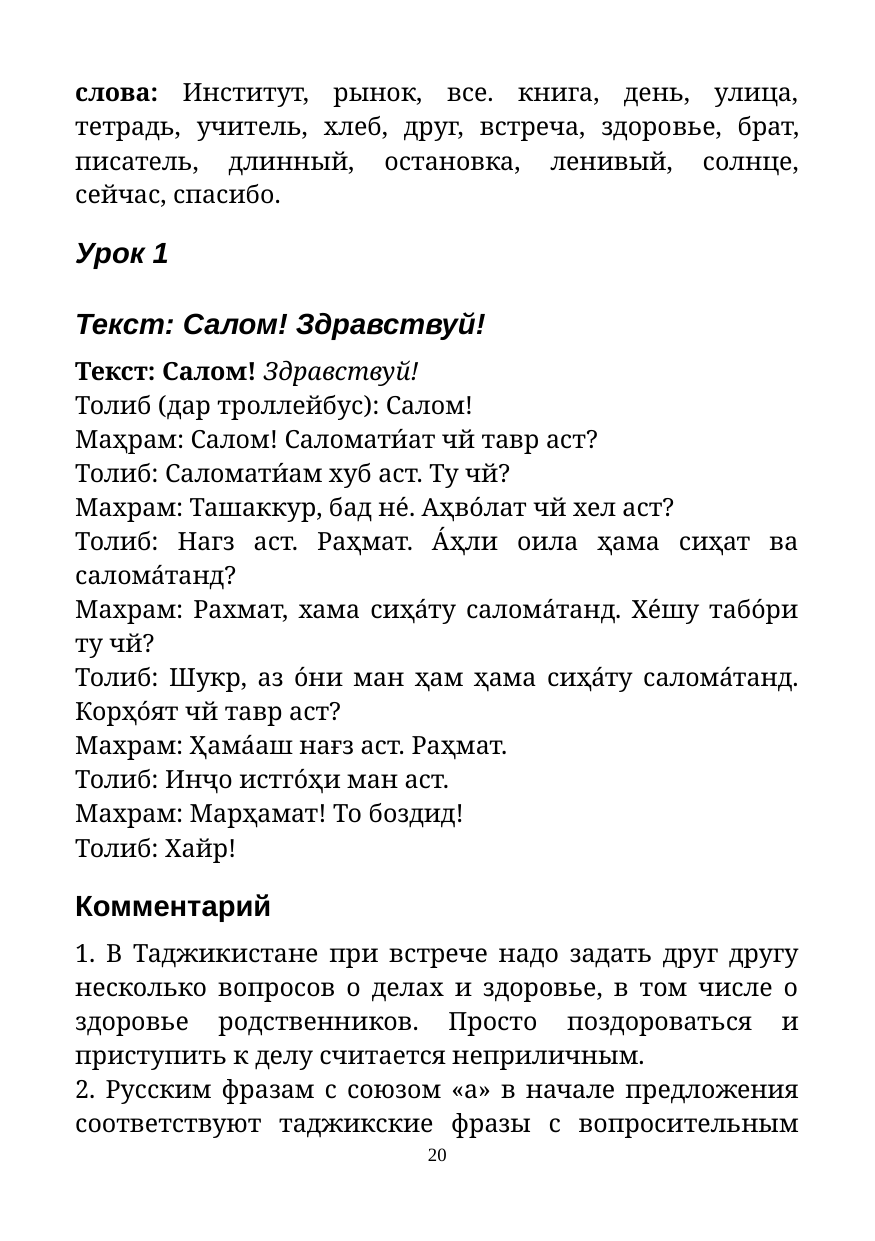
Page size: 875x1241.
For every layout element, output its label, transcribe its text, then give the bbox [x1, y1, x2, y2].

text 2. Русским фразам с союзом «а» в начале предложения соответству­ют таджикские фразы с вопросительным [75, 1072, 799, 1140]
text Толиб: Инҷо истго́ҳи ман аст. [75, 762, 799, 796]
text Толиб: Хайр! [75, 830, 799, 864]
text 1. В Таджикистане при встрече надо задать друг другу несколько во­просов о делах и здоровье, в том числе о здоровье родственников. Просто поздороваться и приступить к делу считается неприличным. [75, 935, 799, 1072]
text Толиб: Саломати́ам хуб аст. Ту чй? [75, 456, 799, 489]
text Текст: Салом! Здравствуй! [75, 353, 799, 387]
text Махрам: Ташаккур, бад не́. Аҳво́лат чй хел аст? [75, 489, 799, 524]
text Махрам: Ҳама́аш нағз аст. Раҳмат. [75, 728, 799, 762]
subtitle Урок 1 [75, 236, 799, 270]
subtitle Комментарий [75, 889, 799, 923]
text Махрам: Рахмат, хама сиҳа́ту салома́танд. Хе́шу табо́ри ту чй? [75, 592, 799, 660]
subtitle Текст: Салом! Здравствуй! [75, 307, 799, 341]
text слова: Институт, рынок, все. книга, день, улица, тетрадь, учитель, хлеб, друг, встреча, здоро­вье, брат, писатель, длинный, остановка, ленивый, солнце, сейчас, спасибо. [75, 75, 799, 211]
text Толиб (дар троллейбус): Салом! [75, 387, 799, 421]
text Толиб: Шукр, аз о́ни ман ҳам ҳама сиҳа́ту салома́танд. Корҳо́ят чй тавр аст? [75, 660, 799, 728]
text Маҳрам: Салом! Саломати́ат чй тавр аст? [75, 421, 799, 456]
text Толиб: Нагз аст. Раҳмат. А́ҳли оила ҳама сиҳат ва салома́танд? [75, 524, 799, 592]
text Махрам: Марҳамат! То боздид! [75, 796, 799, 830]
